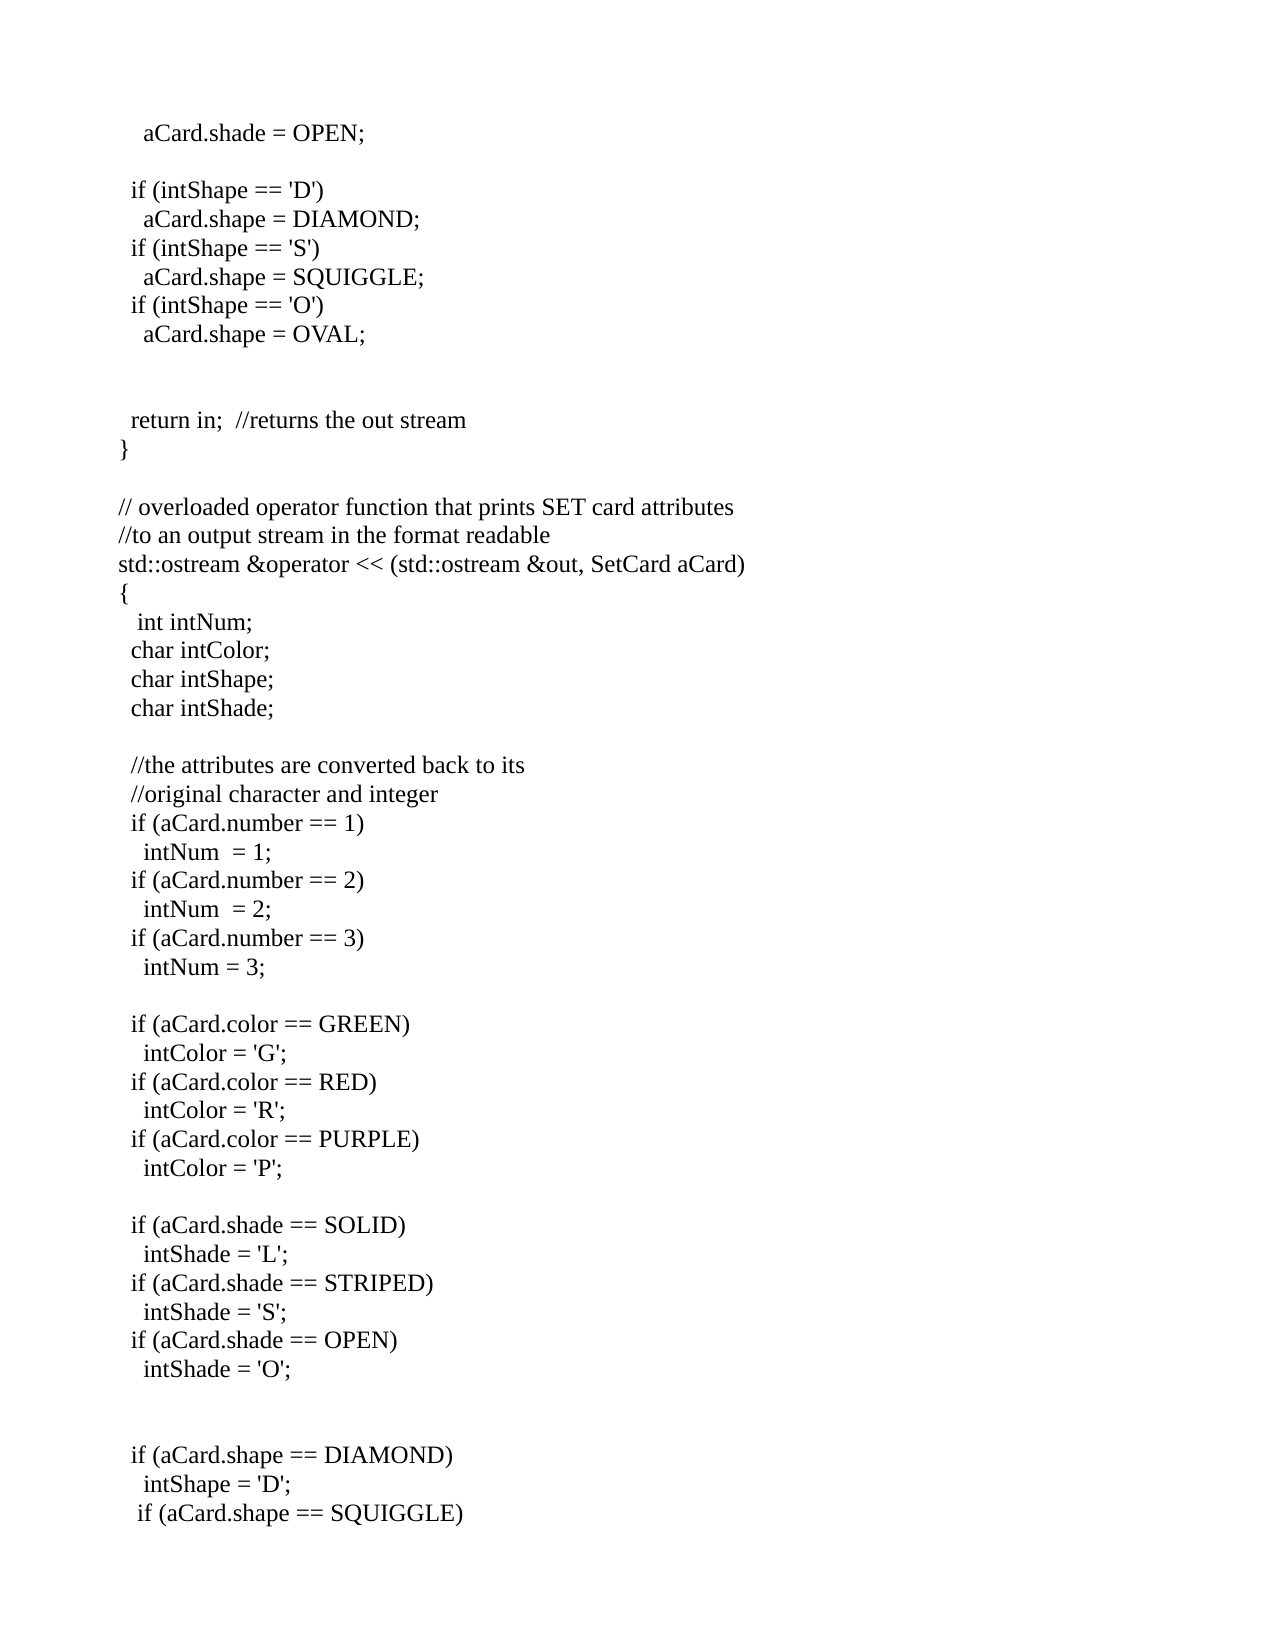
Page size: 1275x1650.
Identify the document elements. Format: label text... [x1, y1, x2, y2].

text if (aCard.color == GREEN) [118, 1009, 1157, 1038]
text if (intShape == 'D') [118, 176, 1157, 204]
text intNum = 2; [118, 894, 1157, 923]
text char intColor; [118, 636, 1157, 664]
text intShade = 'S'; [118, 1297, 1157, 1326]
text if (aCard.shade == OPEN) [118, 1326, 1157, 1354]
text intColor = 'R'; [118, 1096, 1157, 1124]
text //original character and integer [118, 779, 1157, 808]
text if (aCard.shade == SOLID) [118, 1211, 1157, 1239]
text } [118, 434, 1157, 463]
text char intShape; [118, 664, 1157, 693]
text intColor = 'G'; [118, 1038, 1157, 1067]
text if (aCard.shape == SQUIGGLE) [118, 1498, 1157, 1527]
text if (aCard.number == 3) [118, 923, 1157, 952]
text // overloaded operator function that prints SET card attributes [118, 492, 1157, 521]
text { [118, 578, 1157, 607]
text //to an output stream in the format readable [118, 521, 1157, 549]
text return in; //returns the out stream [118, 406, 1157, 434]
text std::ostream &operator << (std::ostream &out, SetCard aCard) [118, 549, 1157, 578]
text if (aCard.color == RED) [118, 1067, 1157, 1096]
text intNum = 3; [118, 952, 1157, 981]
text intColor = 'P'; [118, 1153, 1157, 1182]
text if (aCard.number == 1) [118, 808, 1157, 837]
text if (aCard.shade == STRIPED) [118, 1268, 1157, 1297]
text if (aCard.color == PURPLE) [118, 1124, 1157, 1153]
text aCard.shape = DIAMOND; [118, 204, 1157, 233]
text aCard.shape = OVAL; [118, 319, 1157, 348]
text intNum = 1; [118, 837, 1157, 866]
text char intShade; [118, 693, 1157, 722]
text intShade = 'O'; [118, 1354, 1157, 1383]
text if (intShape == 'S') [118, 233, 1157, 262]
text aCard.shade = OPEN; [118, 118, 1157, 147]
text if (aCard.number == 2) [118, 866, 1157, 894]
text if (intShape == 'O') [118, 291, 1157, 319]
text if (aCard.shape == DIAMOND) [118, 1441, 1157, 1469]
text intShape = 'D'; [118, 1469, 1157, 1498]
text aCard.shape = SQUIGGLE; [118, 262, 1157, 291]
text intShade = 'L'; [118, 1239, 1157, 1268]
text int intNum; [118, 607, 1157, 636]
text //the attributes are converted back to its [118, 751, 1157, 779]
